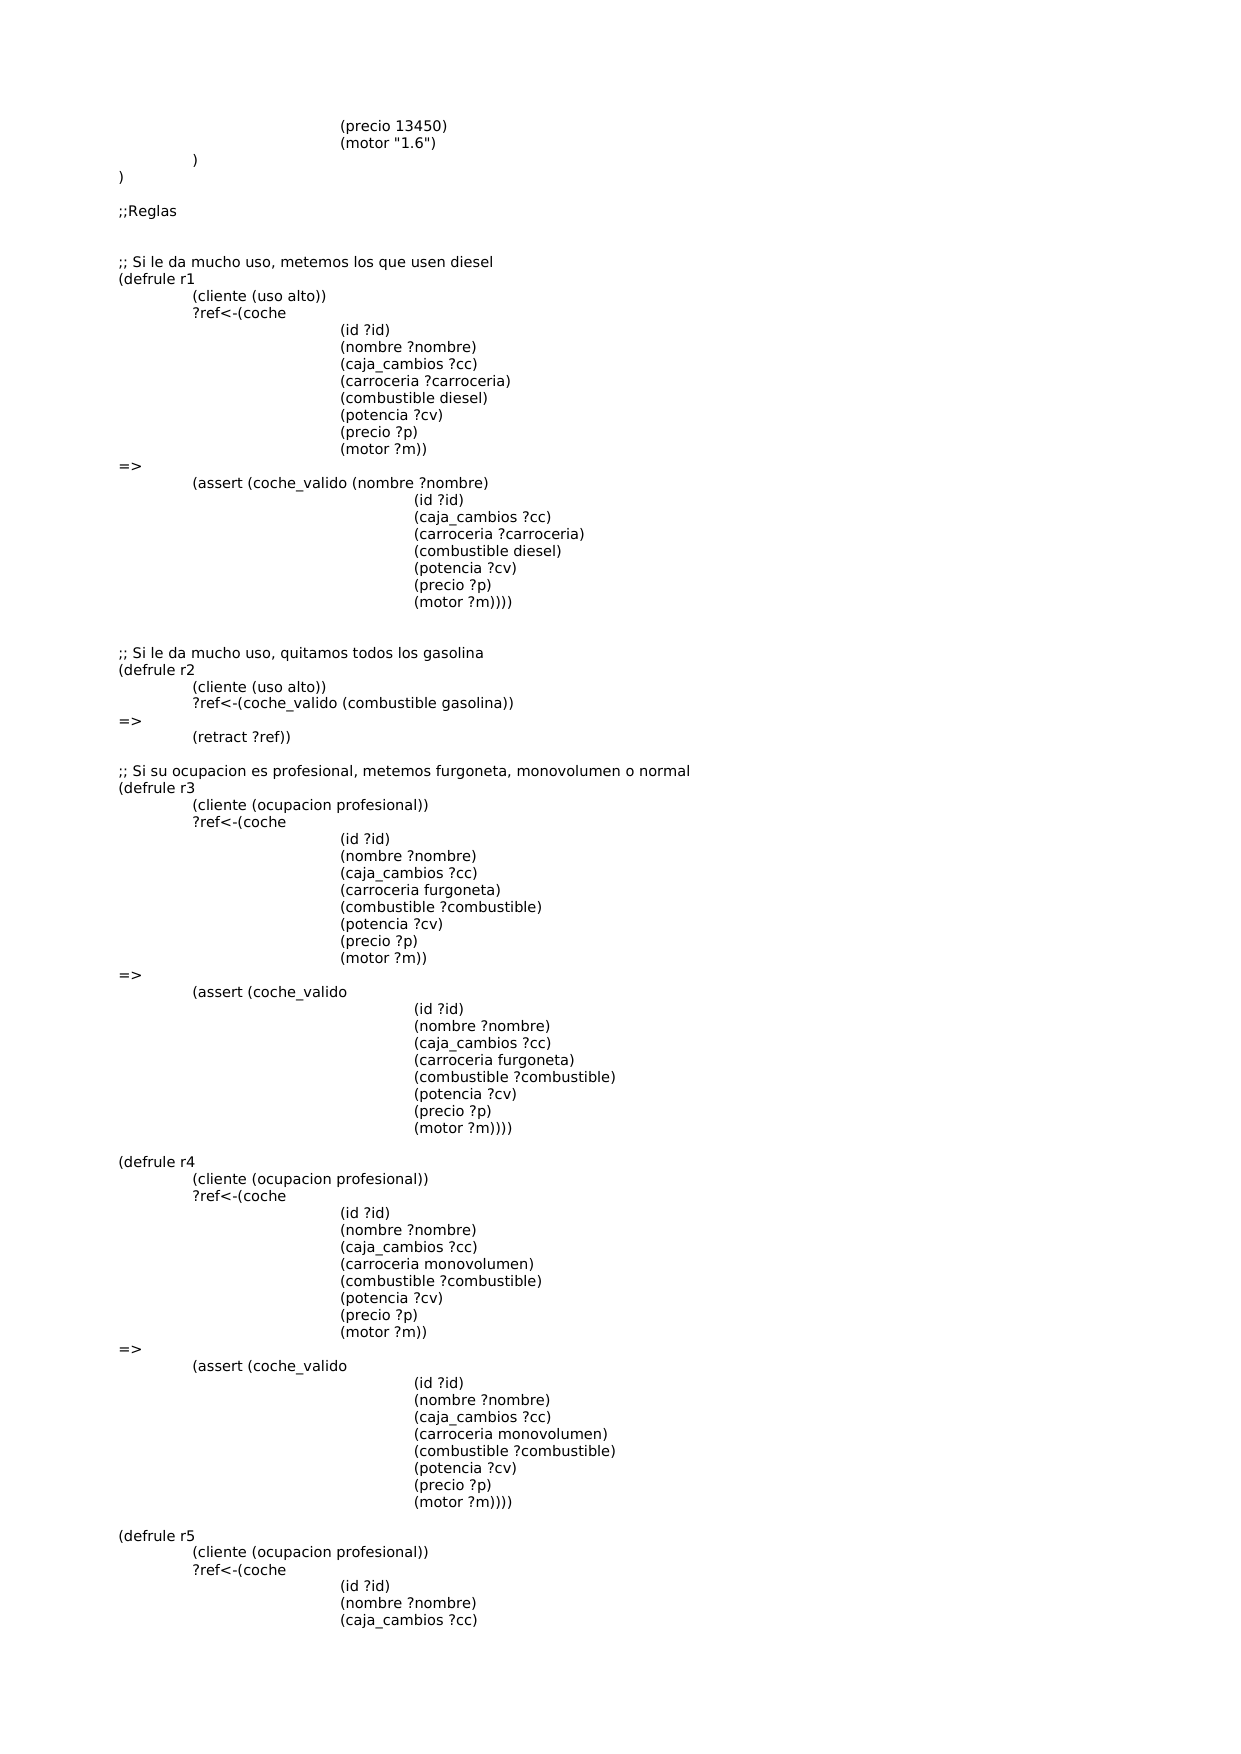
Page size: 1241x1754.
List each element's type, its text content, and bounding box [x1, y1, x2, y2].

text (motor "1.6") [118, 135, 1122, 152]
text ?ref<-(coche [118, 1561, 1122, 1578]
text (motor ?m)))) [118, 593, 1122, 611]
text (assert (coche_valido [118, 1358, 1122, 1374]
text (id ?id) [118, 831, 1122, 848]
text ) [118, 169, 1122, 186]
text (carroceria monovolumen) [118, 1256, 1122, 1273]
text (motor ?m)) [118, 950, 1122, 967]
text ;; Si su ocupacion es profesional, metemos furgoneta, monovolumen o normal [118, 763, 1122, 780]
text (cliente (ocupacion profesional)) [118, 1544, 1122, 1561]
text (caja_cambios ?cc) [118, 356, 1122, 373]
text (carroceria furgoneta) [118, 882, 1122, 899]
text ;;Reglas [118, 203, 1122, 220]
text ?ref<-(coche [118, 1188, 1122, 1205]
text (id ?id) [118, 1001, 1122, 1018]
text (id ?id) [118, 1578, 1122, 1595]
text (assert (coche_valido [118, 984, 1122, 1001]
text (precio ?p) [118, 933, 1122, 950]
text (nombre ?nombre) [118, 1222, 1122, 1239]
text ) [118, 152, 1122, 169]
text (caja_cambios ?cc) [118, 509, 1122, 526]
text ;; Si le da mucho uso, metemos los que usen diesel [118, 254, 1122, 271]
text (potencia ?cv) [118, 407, 1122, 424]
text ?ref<-(coche_valido (combustible gasolina)) [118, 695, 1122, 712]
text => [118, 1341, 1122, 1358]
text ;; Si le da mucho uso, quitamos todos los gasolina [118, 644, 1122, 661]
text (retract ?ref)) [118, 729, 1122, 746]
text (carroceria ?carroceria) [118, 373, 1122, 390]
text (nombre ?nombre) [118, 848, 1122, 865]
text (defrule r3 [118, 780, 1122, 797]
text (id ?id) [118, 322, 1122, 339]
text (motor ?m)))) [118, 1493, 1122, 1510]
text (cliente (ocupacion profesional)) [118, 1171, 1122, 1188]
text (carroceria furgoneta) [118, 1052, 1122, 1069]
text (defrule r2 [118, 661, 1122, 678]
text (motor ?m)) [118, 441, 1122, 458]
text (carroceria ?carroceria) [118, 526, 1122, 543]
text (potencia ?cv) [118, 1290, 1122, 1307]
text (combustible diesel) [118, 390, 1122, 407]
text (potencia ?cv) [118, 916, 1122, 933]
text (motor ?m)))) [118, 1120, 1122, 1137]
text (defrule r5 [118, 1527, 1122, 1544]
text (cliente (uso alto)) [118, 288, 1122, 305]
text (potencia ?cv) [118, 559, 1122, 577]
text (defrule r1 [118, 271, 1122, 288]
text (nombre ?nombre) [118, 1392, 1122, 1408]
text => [118, 712, 1122, 729]
text (potencia ?cv) [118, 1459, 1122, 1476]
text (assert (coche_valido (nombre ?nombre) [118, 475, 1122, 492]
text (id ?id) [118, 1205, 1122, 1222]
text (carroceria monovolumen) [118, 1426, 1122, 1442]
text (combustible ?combustible) [118, 899, 1122, 916]
text (potencia ?cv) [118, 1086, 1122, 1103]
text (cliente (ocupacion profesional)) [118, 797, 1122, 814]
text (defrule r4 [118, 1154, 1122, 1171]
text (precio ?p) [118, 424, 1122, 441]
text (combustible ?combustible) [118, 1069, 1122, 1086]
text (precio ?p) [118, 1476, 1122, 1493]
text (nombre ?nombre) [118, 1595, 1122, 1612]
text (id ?id) [118, 492, 1122, 509]
text (combustible diesel) [118, 543, 1122, 559]
text (precio 13450) [118, 118, 1122, 135]
text (precio ?p) [118, 1307, 1122, 1324]
text (combustible ?combustible) [118, 1273, 1122, 1290]
text => [118, 458, 1122, 475]
text ?ref<-(coche [118, 305, 1122, 322]
text => [118, 967, 1122, 984]
text (nombre ?nombre) [118, 339, 1122, 356]
text (caja_cambios ?cc) [118, 1239, 1122, 1256]
text (motor ?m)) [118, 1324, 1122, 1341]
text ?ref<-(coche [118, 814, 1122, 831]
text (id ?id) [118, 1374, 1122, 1392]
text (combustible ?combustible) [118, 1442, 1122, 1459]
text (caja_cambios ?cc) [118, 1035, 1122, 1052]
text (precio ?p) [118, 577, 1122, 593]
text (caja_cambios ?cc) [118, 1612, 1122, 1629]
text (nombre ?nombre) [118, 1018, 1122, 1035]
text (caja_cambios ?cc) [118, 1408, 1122, 1426]
text (precio ?p) [118, 1103, 1122, 1120]
text (cliente (uso alto)) [118, 678, 1122, 695]
text (caja_cambios ?cc) [118, 865, 1122, 882]
